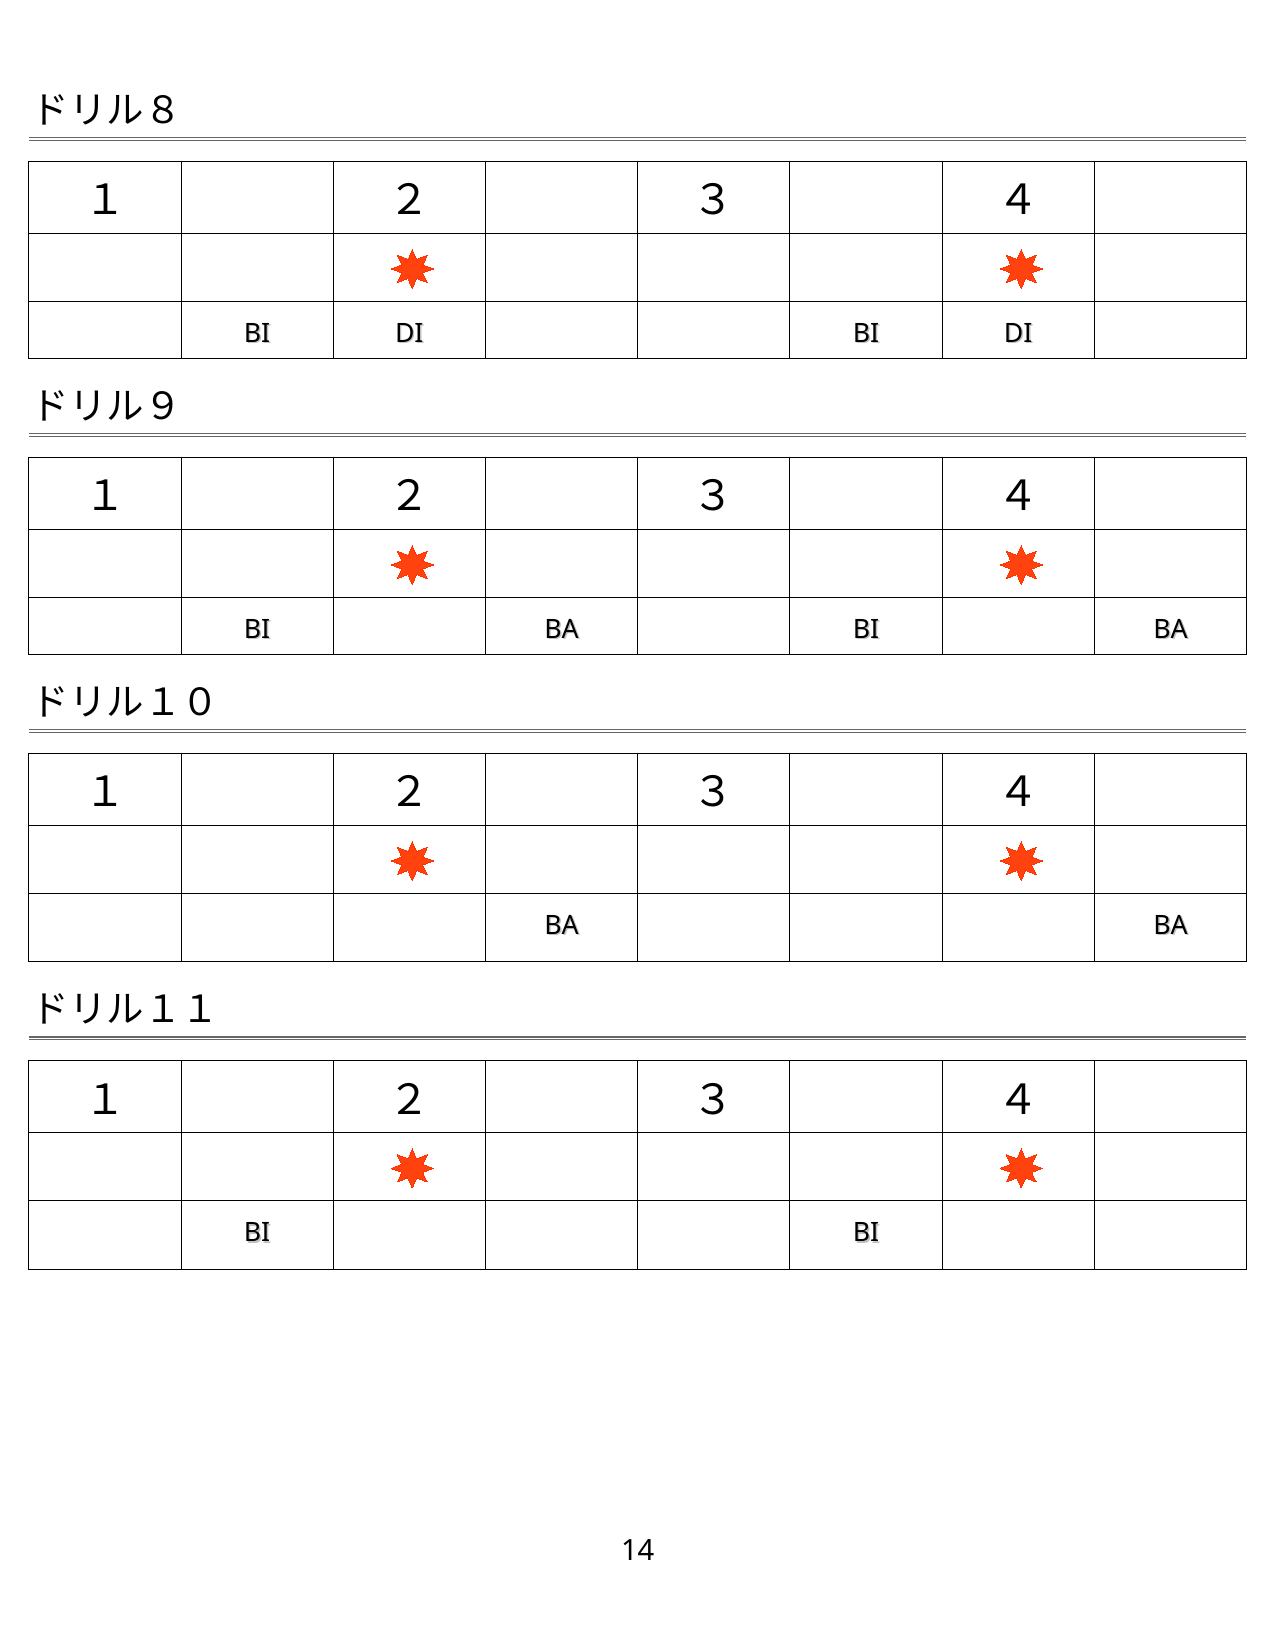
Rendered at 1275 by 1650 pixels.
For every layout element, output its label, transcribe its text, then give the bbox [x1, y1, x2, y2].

table_header ４ [943, 1061, 1094, 1132]
table_header [1095, 1061, 1246, 1132]
table_cell [790, 826, 942, 893]
table_cell [486, 234, 637, 301]
table_cell [486, 302, 637, 358]
table_header ４ [943, 754, 1094, 824]
table_cell [1095, 826, 1246, 893]
table_cell [29, 1133, 181, 1200]
table_cell [29, 530, 181, 597]
table_header ３ [638, 754, 789, 824]
table_cell [638, 234, 789, 301]
table_cell [943, 1133, 1094, 1200]
table_cell bi [182, 302, 333, 358]
table_header [1095, 162, 1246, 232]
table_cell [943, 1201, 1094, 1269]
table_header ３ [638, 458, 789, 528]
table_cell [29, 598, 181, 654]
table_cell ba [486, 598, 637, 654]
table_header [486, 458, 637, 528]
table_cell [29, 894, 181, 961]
table_cell [1095, 530, 1246, 597]
table_header ３ [638, 162, 789, 232]
table_header [790, 754, 942, 824]
table_header ２ [334, 162, 485, 232]
table_cell [943, 826, 1094, 893]
table_cell bi [790, 302, 942, 358]
table_header [182, 1061, 333, 1132]
table_cell [29, 826, 181, 893]
table_header ２ [334, 1061, 485, 1132]
table_cell [1095, 302, 1246, 358]
table_cell [943, 234, 1094, 301]
table_header ４ [943, 458, 1094, 528]
table_header [182, 458, 333, 528]
table_cell [638, 598, 789, 654]
table_cell [182, 826, 333, 893]
table_cell [334, 1201, 485, 1269]
table_cell [790, 530, 942, 597]
table_cell [29, 1201, 181, 1269]
table_header [486, 162, 637, 232]
table_cell [638, 530, 789, 597]
table_header [486, 754, 637, 824]
table_cell [334, 234, 485, 301]
table_cell [486, 1133, 637, 1200]
table_cell [486, 530, 637, 597]
table_header [486, 1061, 637, 1132]
table_header １ [29, 1061, 181, 1132]
table_header ３ [638, 1061, 789, 1132]
subtitle ドリル１１ [28, 976, 1246, 1039]
table_cell [182, 1133, 333, 1200]
table_cell [638, 1133, 789, 1200]
subtitle ドリル９ [28, 372, 1246, 436]
table_cell bi [182, 598, 333, 654]
table_cell ba [486, 894, 637, 961]
subtitle ドリル１０ [28, 668, 1246, 732]
table_cell [638, 1201, 789, 1269]
table_header [182, 754, 333, 824]
table_header [182, 162, 333, 232]
table_cell [182, 234, 333, 301]
table_cell [334, 826, 485, 893]
table_header [790, 162, 942, 232]
table_cell [1095, 234, 1246, 301]
table_cell [486, 1201, 637, 1269]
table_cell [29, 234, 181, 301]
table_header ２ [334, 754, 485, 824]
table_header １ [29, 162, 181, 232]
table_cell [334, 598, 485, 654]
table_cell di [334, 302, 485, 358]
table_header １ [29, 754, 181, 824]
table_cell [182, 530, 333, 597]
table_cell [638, 826, 789, 893]
table_cell ba [1095, 894, 1246, 961]
table_cell bi [790, 1201, 942, 1269]
table_cell [790, 234, 942, 301]
table_cell bi [790, 598, 942, 654]
table_cell [943, 894, 1094, 961]
table_cell di [943, 302, 1094, 358]
table_cell [486, 826, 637, 893]
table_header [790, 1061, 942, 1132]
table_header [1095, 458, 1246, 528]
table_cell [29, 302, 181, 358]
table_cell ba [1095, 598, 1246, 654]
table_header [1095, 754, 1246, 824]
table_cell [334, 1133, 485, 1200]
table_cell [182, 894, 333, 961]
table_header ２ [334, 458, 485, 528]
subtitle ドリル８ [28, 76, 1246, 140]
table_cell bi [182, 1201, 333, 1269]
table_cell [334, 894, 485, 961]
table_cell [334, 530, 485, 597]
table_header １ [29, 458, 181, 528]
table_cell [638, 302, 789, 358]
table_header ４ [943, 162, 1094, 232]
table_header [790, 458, 942, 528]
table_cell [790, 894, 942, 961]
table_cell [790, 1133, 942, 1200]
table_cell [943, 530, 1094, 597]
table_cell [943, 598, 1094, 654]
table_cell [638, 894, 789, 961]
table_cell [1095, 1201, 1246, 1269]
table_cell [1095, 1133, 1246, 1200]
